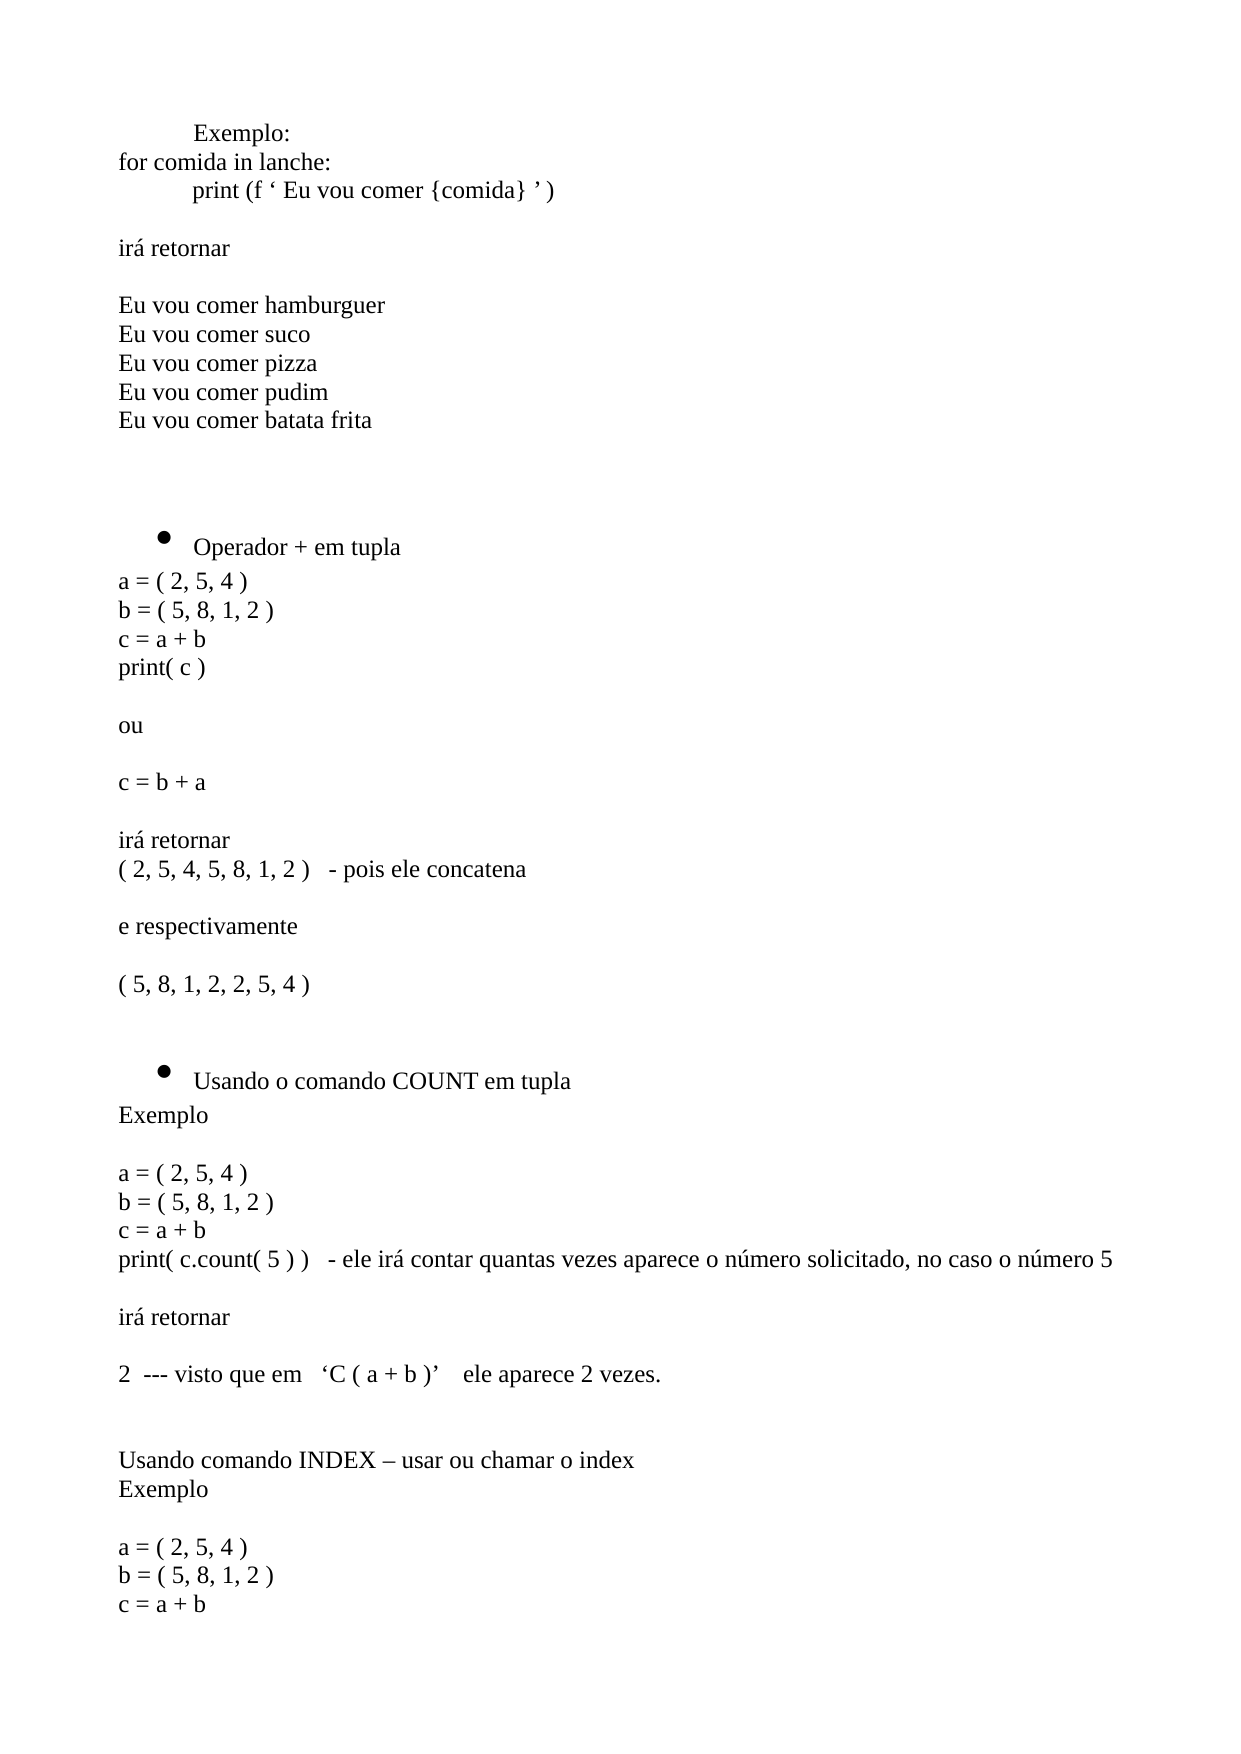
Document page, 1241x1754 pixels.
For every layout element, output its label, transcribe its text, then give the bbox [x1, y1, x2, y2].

text for comida in lanche: [118, 147, 1122, 176]
text Exemplo [118, 1474, 1122, 1503]
text ( 2, 5, 4, 5, 8, 1, 2 ) - pois ele concatena [118, 854, 1122, 882]
text c = a + b [118, 624, 1122, 652]
text c = a + b [118, 1589, 1122, 1618]
text print( c ) [118, 652, 1122, 681]
list Usando o comando COUNT em tupla [156, 1055, 1122, 1100]
text ( 5, 8, 1, 2, 2, 5, 4 ) [118, 969, 1122, 997]
text Eu vou comer batata frita [118, 406, 1122, 434]
text irá retornar [118, 233, 1122, 262]
text a = ( 2, 5, 4 ) [118, 1532, 1122, 1560]
text Eu vou comer suco [118, 319, 1122, 348]
text Eu vou comer hamburguer [118, 291, 1122, 319]
text irá retornar [118, 825, 1122, 854]
text b = ( 5, 8, 1, 2 ) [118, 1187, 1122, 1215]
text print( c.count( 5 ) ) - ele irá contar quantas vezes aparece o número solicitado, no caso o número 5 [118, 1244, 1122, 1273]
text e respectivamente [118, 911, 1122, 940]
text 2 --- visto que em ‘C ( a + b )’ ele aparece 2 vezes. [118, 1359, 1122, 1388]
text Eu vou comer pudim [118, 377, 1122, 406]
text Exemplo [118, 1100, 1122, 1129]
text c = b + a [118, 767, 1122, 796]
list Operador + em tupla [156, 521, 1122, 566]
text a = ( 2, 5, 4 ) [118, 566, 1122, 595]
text b = ( 5, 8, 1, 2 ) [118, 1560, 1122, 1589]
text irá retornar [118, 1302, 1122, 1330]
text print (f ‘ Eu vou comer {comida} ’ ) [118, 176, 1122, 204]
text b = ( 5, 8, 1, 2 ) [118, 595, 1122, 624]
text Usando comando INDEX – usar ou chamar o index [118, 1445, 1122, 1474]
list Exemplo: [156, 118, 1122, 147]
text a = ( 2, 5, 4 ) [118, 1158, 1122, 1187]
text c = a + b [118, 1215, 1122, 1244]
text Eu vou comer pizza [118, 348, 1122, 377]
text ou [118, 710, 1122, 739]
